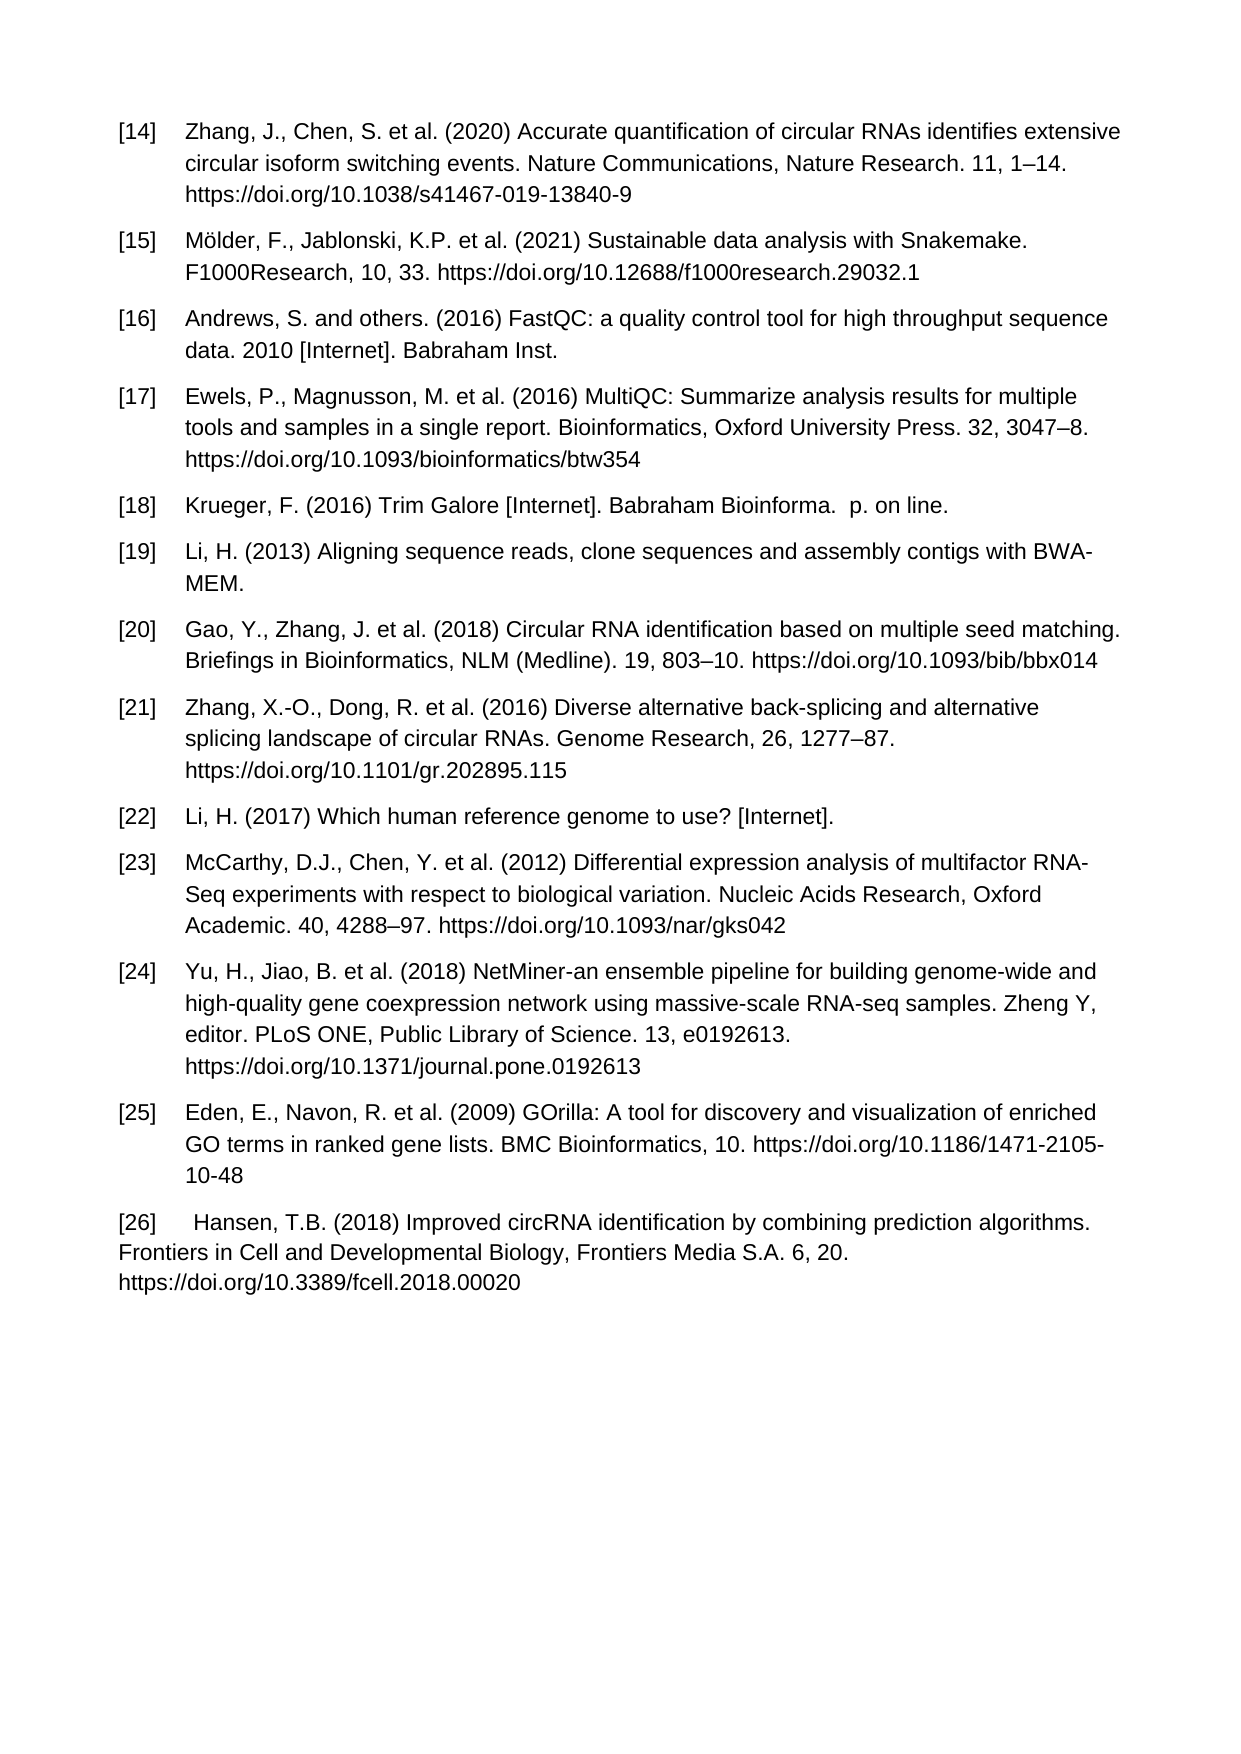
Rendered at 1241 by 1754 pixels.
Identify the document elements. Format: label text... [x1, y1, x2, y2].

text [20] Gao, Y., Zhang, J. et al. (2018) Circular RNA identification based on multiple seed matching. Briefings in Bioinformatics, NLM (Medline). 19, 803–10. https://doi.org/10.1093/bib/bbx014 [118, 616, 1122, 674]
text [19] Li, H. (2013) Aligning sequence reads, clone sequences and assembly contigs with BWA-MEM. [118, 538, 1122, 596]
text [17] Ewels, P., Magnusson, M. et al. (2016) MultiQC: Summarize analysis results for multiple tools and samples in a single report. Bioinformatics, Oxford University Press. 32, 3047–8. https://doi.org/10.1093/bioinformatics/btw354 [118, 383, 1122, 472]
text [14] Zhang, J., Chen, S. et al. (2020) Accurate quantification of circular RNAs identifies extensive circular isoform switching events. Nature Communications, Nature Research. 11, 1–14. https://doi.org/10.1038/s41467-019-13840-9 [118, 118, 1122, 208]
text [16] Andrews, S. and others. (2016) FastQC: a quality control tool for high throughput sequence data. 2010 [Internet]. Babraham Inst. [118, 305, 1122, 363]
text [23] McCarthy, D.J., Chen, Y. et al. (2012) Differential expression analysis of multifactor RNA-Seq experiments with respect to biological variation. Nucleic Acids Research, Oxford Academic. 40, 4288–97. https://doi.org/10.1093/nar/gks042 [118, 849, 1122, 938]
text [24] Yu, H., Jiao, B. et al. (2018) NetMiner-an ensemble pipeline for building genome-wide and high-quality gene coexpression network using massive-scale RNA-seq samples. Zheng Y, editor. PLoS ONE, Public Library of Science. 13, e0192613. https://doi.org/10.1371/journal.pone.0192613 [118, 958, 1122, 1079]
text [18] Krueger, F. (2016) Trim Galore [Internet]. Babraham Bioinforma. p. on line. [118, 492, 1122, 518]
text [21] Zhang, X.-O., Dong, R. et al. (2016) Diverse alternative back-splicing and alternative splicing landscape of circular RNAs. Genome Research, 26, 1277–87. https://doi.org/10.1101/gr.202895.115 [118, 694, 1122, 783]
text [25] Eden, E., Navon, R. et al. (2009) GOrilla: A tool for discovery and visualization of enriched GO terms in ranked gene lists. BMC Bioinformatics, 10. https://doi.org/10.1186/1471-2105-10-48 [118, 1099, 1122, 1189]
text [15] Mölder, F., Jablonski, K.P. et al. (2021) Sustainable data analysis with Snakemake. F1000Research, 10, 33. https://doi.org/10.12688/f1000research.29032.1 [118, 227, 1122, 285]
text [26] Hansen, T.B. (2018) Improved circRNA identification by combining prediction algorithms. Frontiers in Cell and Developmental Biology, Frontiers Media S.A. 6, 20. https://doi.org/10.3389/fcell.2018.00020 [118, 1208, 1122, 1295]
text [22] Li, H. (2017) Which human reference genome to use? [Internet]. [118, 803, 1122, 829]
